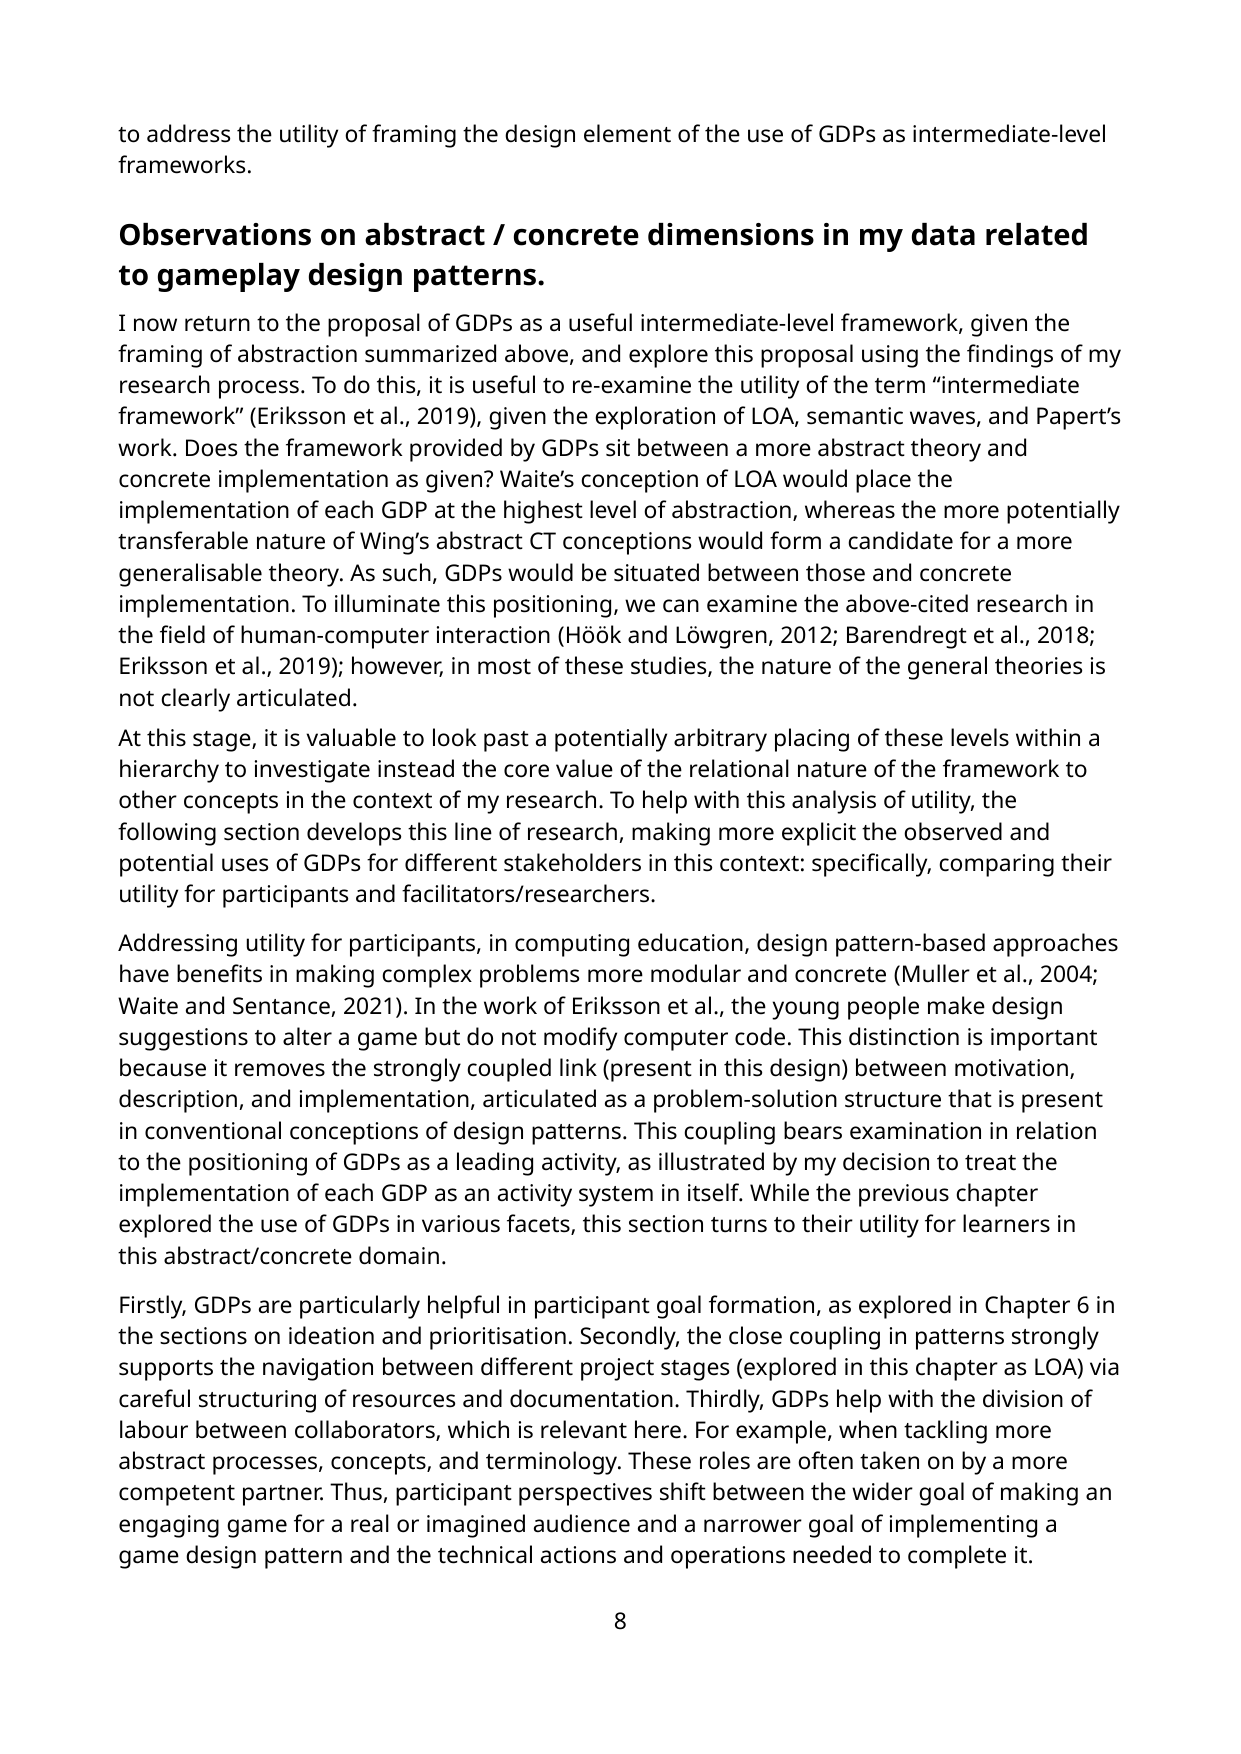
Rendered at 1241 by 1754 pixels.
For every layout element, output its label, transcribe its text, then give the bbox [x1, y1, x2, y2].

text to address the utility of framing the design element of the use of GDPs as intermediate-level frameworks. [118, 118, 1122, 181]
subtitle Observations on abstract / concrete dimensions in my data related to gameplay design patterns. [118, 214, 1122, 294]
text At this stage, it is valuable to look past a potentially arbitrary placing of these levels within a hierarchy to investigate instead the core value of the relational nature of the framework to other concepts in the context of my research. To help with this analysis of utility, the following section develops this line of research, making more explicit the observed and potential uses of GDPs for different stakeholders in this context: specifically, comparing their utility for participants and facilitators/researchers. [118, 722, 1122, 909]
text I now return to the proposal of GDPs as a useful intermediate-level framework, given the framing of abstraction summarized above, and explore this proposal using the findings of my research process. To do this, it is useful to re-examine the utility of the term “intermediate framework” (Eriksson et al., 2019), given the exploration of LOA, semantic waves, and Papert’s work. Does the framework provided by GDPs sit between a more abstract theory and concrete implementation as given? Waite’s conception of LOA would place the implementation of each GDP at the highest level of abstraction, whereas the more potentially transferable nature of Wing’s abstract CT conceptions would form a candidate for a more generalisable theory. As such, GDPs would be situated between those and concrete implementation. To illuminate this positioning, we can examine the above-cited research in the field of human-computer interaction (Höök and Löwgren, 2012; Barendregt et al., 2018; Eriksson et al., 2019); however, in most of these studies, the nature of the general theories is not clearly articulated. [118, 306, 1122, 713]
text Firstly, GDPs are particularly helpful in participant goal formation, as explored in Chapter 6 in the sections on ideation and prioritisation. Secondly, the close coupling in patterns strongly supports the navigation between different project stages (explored in this chapter as LOA) via careful structuring of resources and documentation. Thirdly, GDPs help with the division of labour between collaborators, which is relevant here. For example, when tackling more abstract processes, concepts, and terminology. These roles are often taken on by a more competent partner. Thus, participant perspectives shift between the wider goal of making an engaging game for a real or imagined audience and a narrower goal of implementing a game design pattern and the technical actions and operations needed to complete it. [118, 1289, 1122, 1570]
text Addressing utility for participants, in computing education, design pattern-based approaches have benefits in making complex problems more modular and concrete (Muller et al., 2004; Waite and Sentance, 2021). In the work of Eriksson et al., the young people make design suggestions to alter a game but do not modify computer code. This distinction is important because it removes the strongly coupled link (present in this design) between motivation, description, and implementation, articulated as a problem-solution structure that is present in conventional conceptions of design patterns. This coupling bears examination in relation to the positioning of GDPs as a leading activity, as illustrated by my decision to treat the implementation of each GDP as an activity system in itself. While the previous chapter explored the use of GDPs in various facets, this section turns to their utility for learners in this abstract/concrete domain. [118, 927, 1122, 1271]
